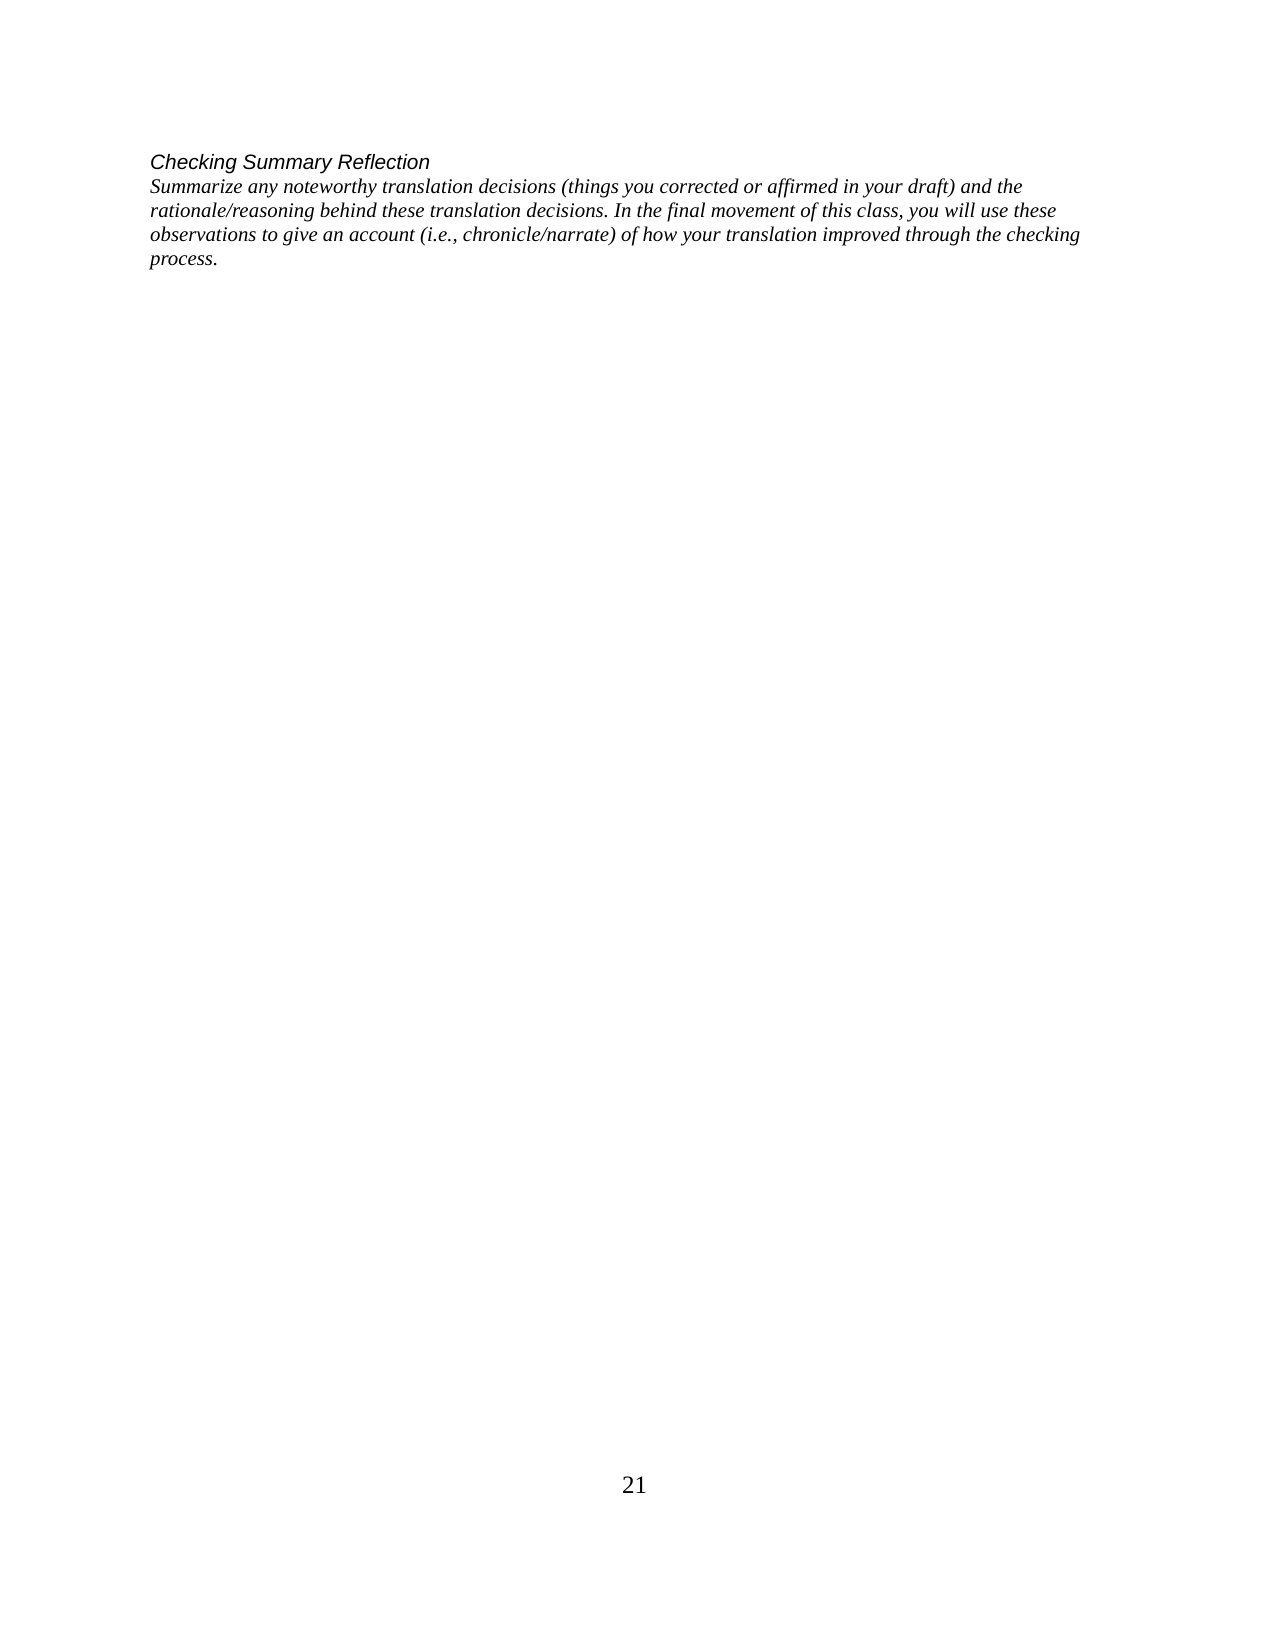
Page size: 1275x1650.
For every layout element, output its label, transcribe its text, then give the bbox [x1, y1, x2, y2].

subtitle Checking Summary Reflection [150, 150, 1125, 174]
text Summarize any noteworthy translation decisions (things you corrected or affirmed in your draft) and the rationale/reasoning behind these translation decisions. In the final movement of this class, you will use these observations to give an account (i.e., chronicle/narrate) of how your translation improved through the checking process. [150, 174, 1125, 270]
